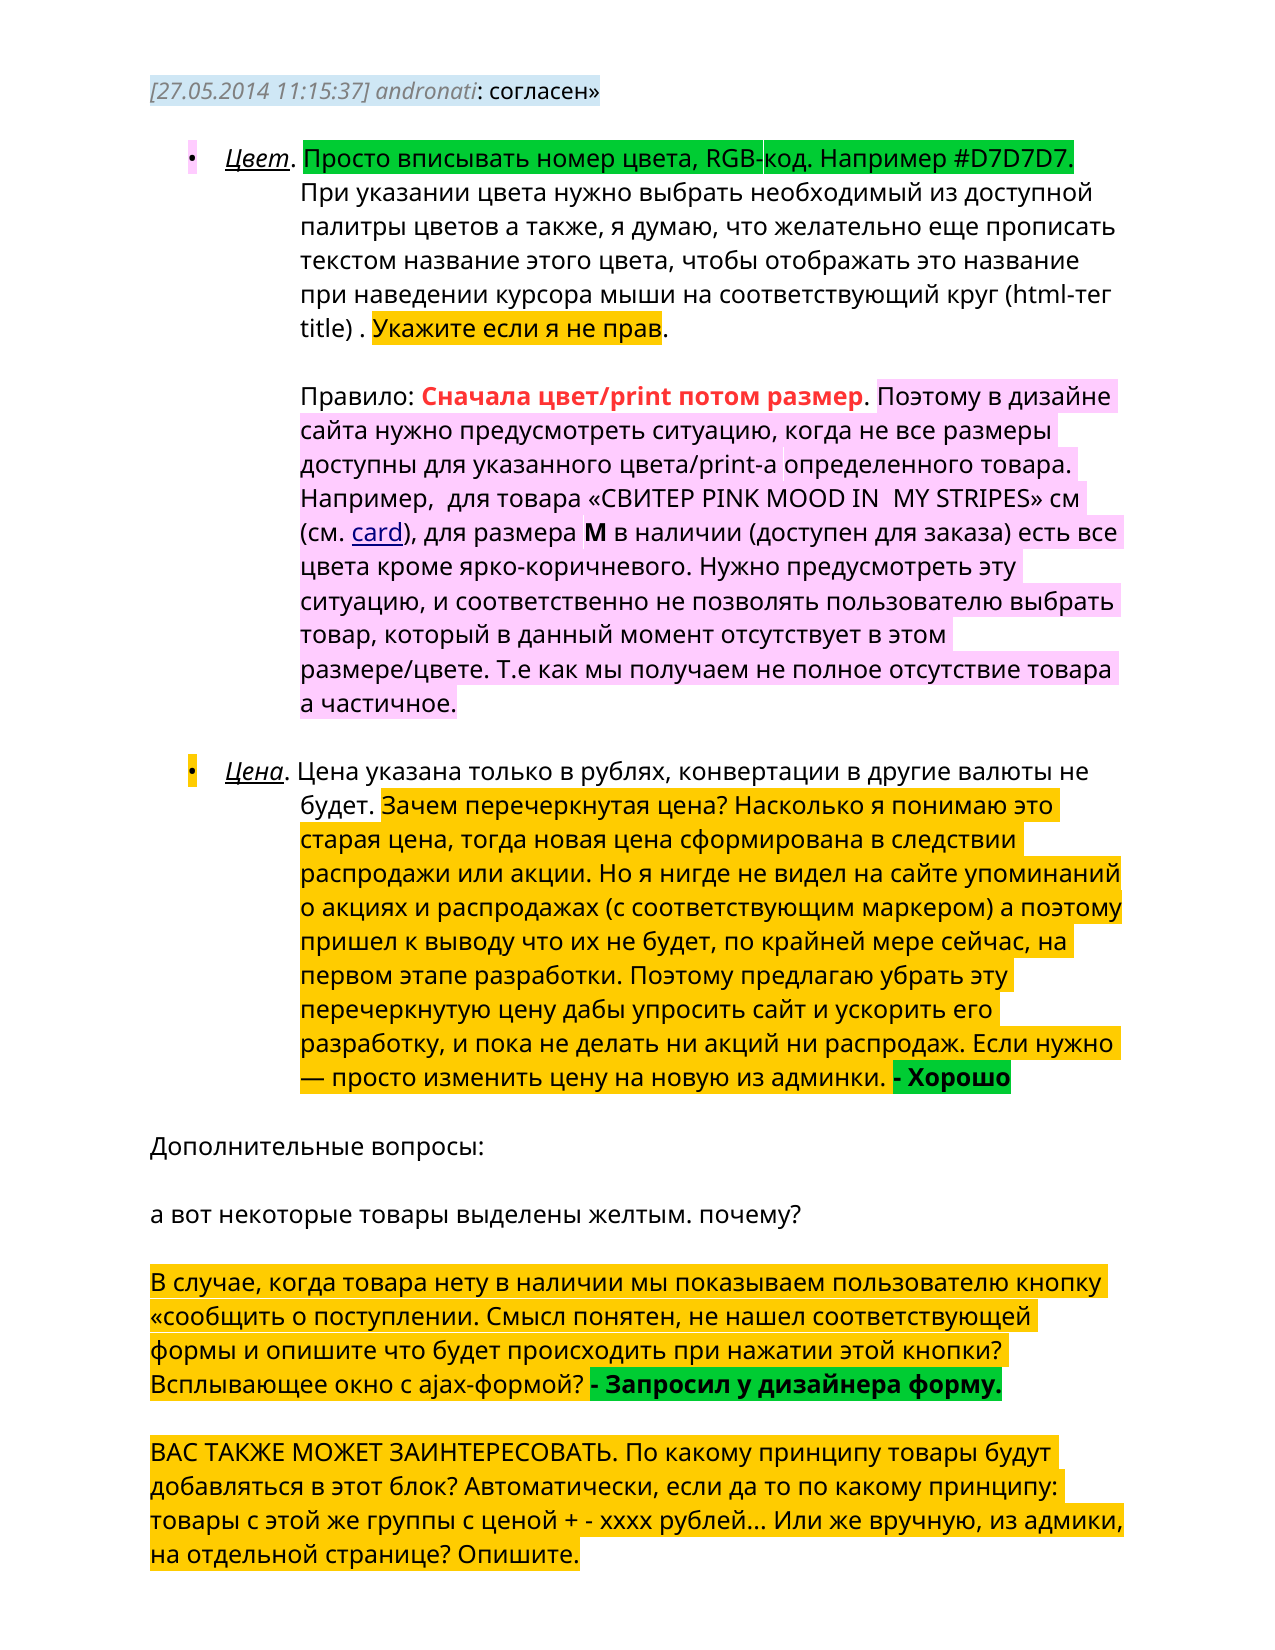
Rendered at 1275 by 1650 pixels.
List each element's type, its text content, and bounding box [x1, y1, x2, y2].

text В случае, когда товара нету в наличии мы показываем пользователю кнопку «сообщить о поступлении. Смысл понятен, не нашел соответствующей формы и опишите что будет происходить при нажатии этой кнопки? Всплывающее окно с ajax-формой? - Запросил у дизайнера форму. [150, 1264, 1125, 1401]
text а вот некоторые товары выделены желтым. почему? [150, 1196, 1125, 1230]
text Дополнительные вопросы: [150, 1128, 1125, 1162]
text [27.05.2014 11:15:37] andronati: согласен» [150, 75, 1125, 106]
list Цвет. Просто вписывать номер цвета, RGB-код. Например #D7D7D7. При указании цвета нужно выбрать необходимый из доступной палитры цветов а также, я думаю, что желательно еще прописать текстом название этого цвета, чтобы отображать это название при наведении курсора мыши на соответствующий круг (html-тег title) . Укажите если я не прав. Правило: Сначала цвет/print потом размер. Поэтому в дизайне сайта нужно предусмотреть ситуацию, когда не все размеры доступны для указанного цвета/print-а определенного товара. Например, для товара «СВИТЕР PINK MOOD IN MY STRIPES» см (см. card), для размера M в наличии (доступен для заказа) есть все цвета кроме ярко-коричневого. Нужно предусмотреть эту ситуацию, и соответственно не позволять пользователю выбрать товар, который в данный момент отсутствует в этом размере/цвете. Т.е как мы получаем не полное отсутствие товара а частичное. [187, 140, 1125, 753]
text ВАС ТАКЖЕ МОЖЕТ ЗАИНТЕРЕСОВАТЬ. По какому принципу товары будут добавляться в этот блок? Автоматически, если да то по какому принципу: товары с этой же группы с ценой + - xxxx рублей... Или же вручную, из адмики, на отдельной странице? Опишите. [150, 1435, 1125, 1571]
list Цена. Цена указана только в рублях, конвертации в другие валюты не будет. Зачем перечеркнутая цена? Насколько я понимаю это старая цена, тогда новая цена сформирована в следствии распродажи или акции. Но я нигде не видел на сайте упоминаний о акциях и распродажах (с соответствующим маркером) а поэтому пришел к выводу что их не будет, по крайней мере сейчас, на первом этапе разработки. Поэтому предлагаю убрать эту перечеркнутую цену дабы упросить сайт и ускорить его разработку, и пока не делать ни акций ни распродаж. Если нужно — просто изменить цену на новую из админки. - Хорошо [187, 753, 1125, 1094]
